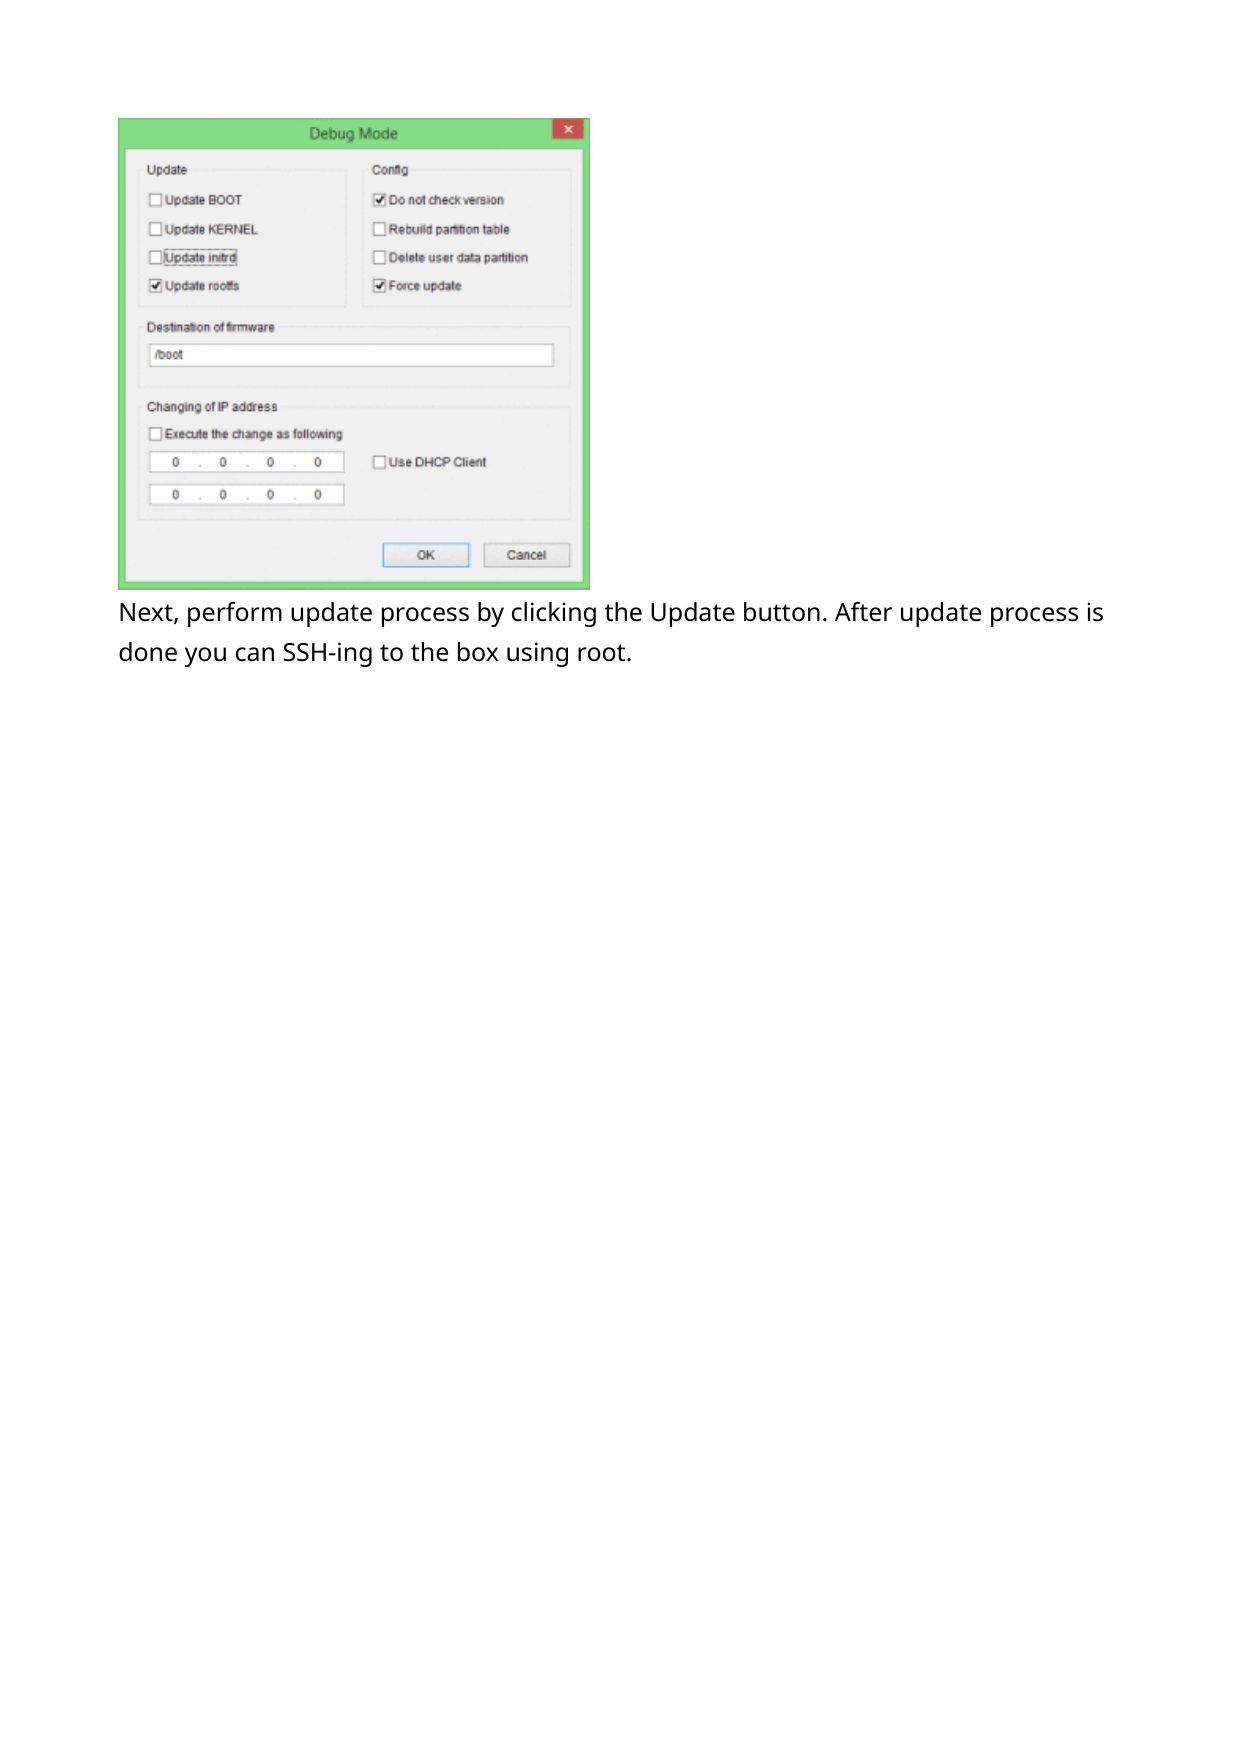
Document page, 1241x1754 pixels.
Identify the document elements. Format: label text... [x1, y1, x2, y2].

list Next, perform update process by clicking the Update button. After update process is done you can SSH-ing to the box using root. [118, 118, 1122, 668]
picture [118, 118, 590, 590]
